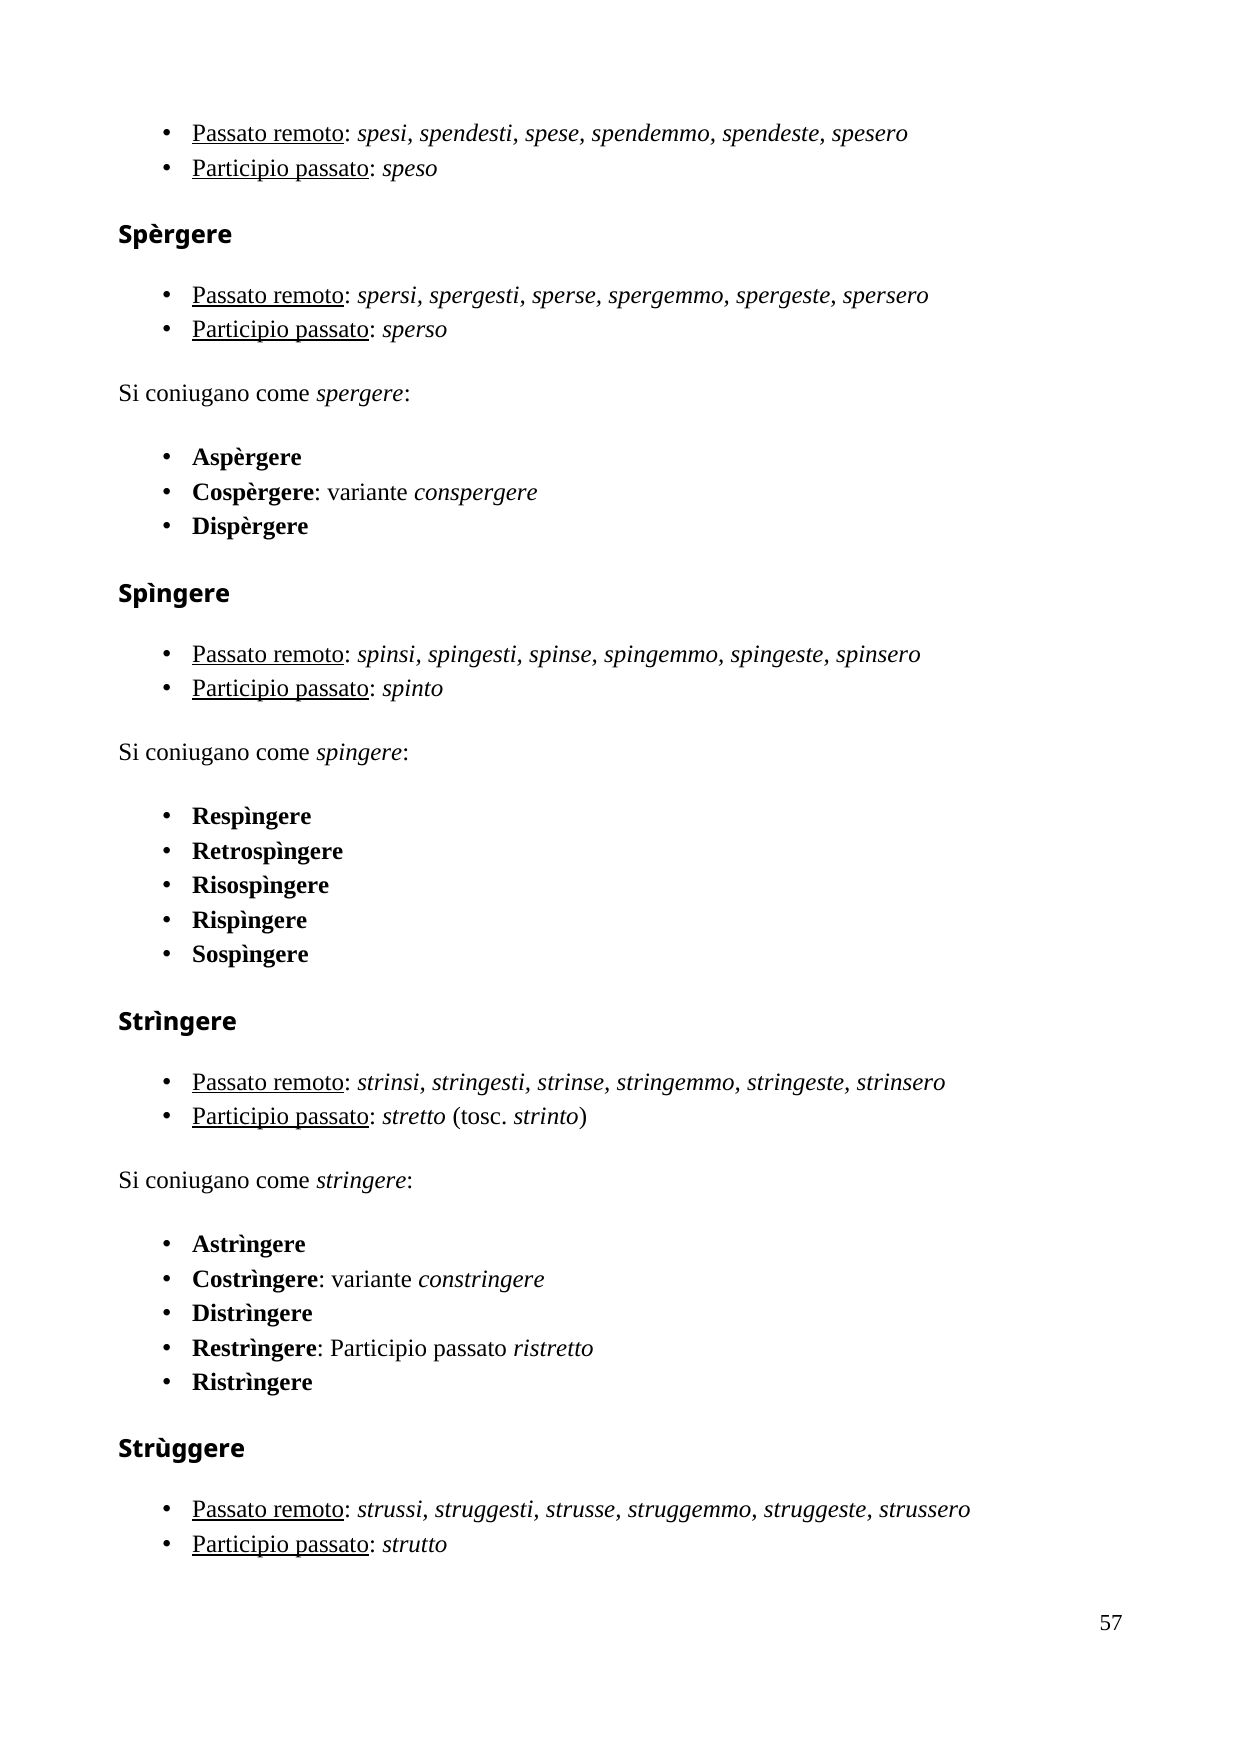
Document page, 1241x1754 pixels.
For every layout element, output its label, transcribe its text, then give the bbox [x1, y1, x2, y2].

subtitle Spèrgere [118, 217, 1122, 251]
list Cospèrgere: variante conspergere [162, 477, 1122, 506]
text Si coniugano come spingere: [118, 737, 1122, 766]
list Participio passato: sperso [162, 314, 1122, 343]
list Distrìngere [162, 1298, 1122, 1327]
list Sospìngere [162, 939, 1122, 968]
subtitle Strìngere [118, 1003, 1122, 1037]
list Ristrìngere [162, 1367, 1122, 1396]
list Participio passato: spinto [162, 673, 1122, 702]
list Astrìngere [162, 1229, 1122, 1258]
list Restrìngere: Participio passato ristretto [162, 1333, 1122, 1361]
list Retrospìngere [162, 836, 1122, 864]
list Passato remoto: spinsi, spingesti, spinse, spingemmo, spingeste, spinsero [162, 639, 1122, 668]
text Si coniugano come stringere: [118, 1165, 1122, 1194]
list Respìngere [162, 801, 1122, 830]
list Passato remoto: strinsi, stringesti, strinse, stringemmo, stringeste, strinsero [162, 1067, 1122, 1096]
subtitle Strùggere [118, 1431, 1122, 1465]
list Participio passato: speso [162, 153, 1122, 181]
list Participio passato: strutto [162, 1529, 1122, 1558]
list Costrìngere: variante constringere [162, 1264, 1122, 1292]
subtitle Spìngere [118, 575, 1122, 609]
text Si coniugano come spergere: [118, 378, 1122, 407]
list Passato remoto: spersi, spergesti, sperse, spergemmo, spergeste, spersero [162, 280, 1122, 309]
list Rispìngere [162, 905, 1122, 933]
list Risospìngere [162, 870, 1122, 899]
list Participio passato: stretto (tosc. strinto) [162, 1101, 1122, 1130]
list Passato remoto: spesi, spendesti, spese, spendemmo, spendeste, spesero [162, 118, 1122, 147]
list Dispèrgere [162, 511, 1122, 540]
list Passato remoto: strussi, struggesti, strusse, struggemmo, struggeste, strussero [162, 1494, 1122, 1523]
list Aspèrgere [162, 442, 1122, 471]
